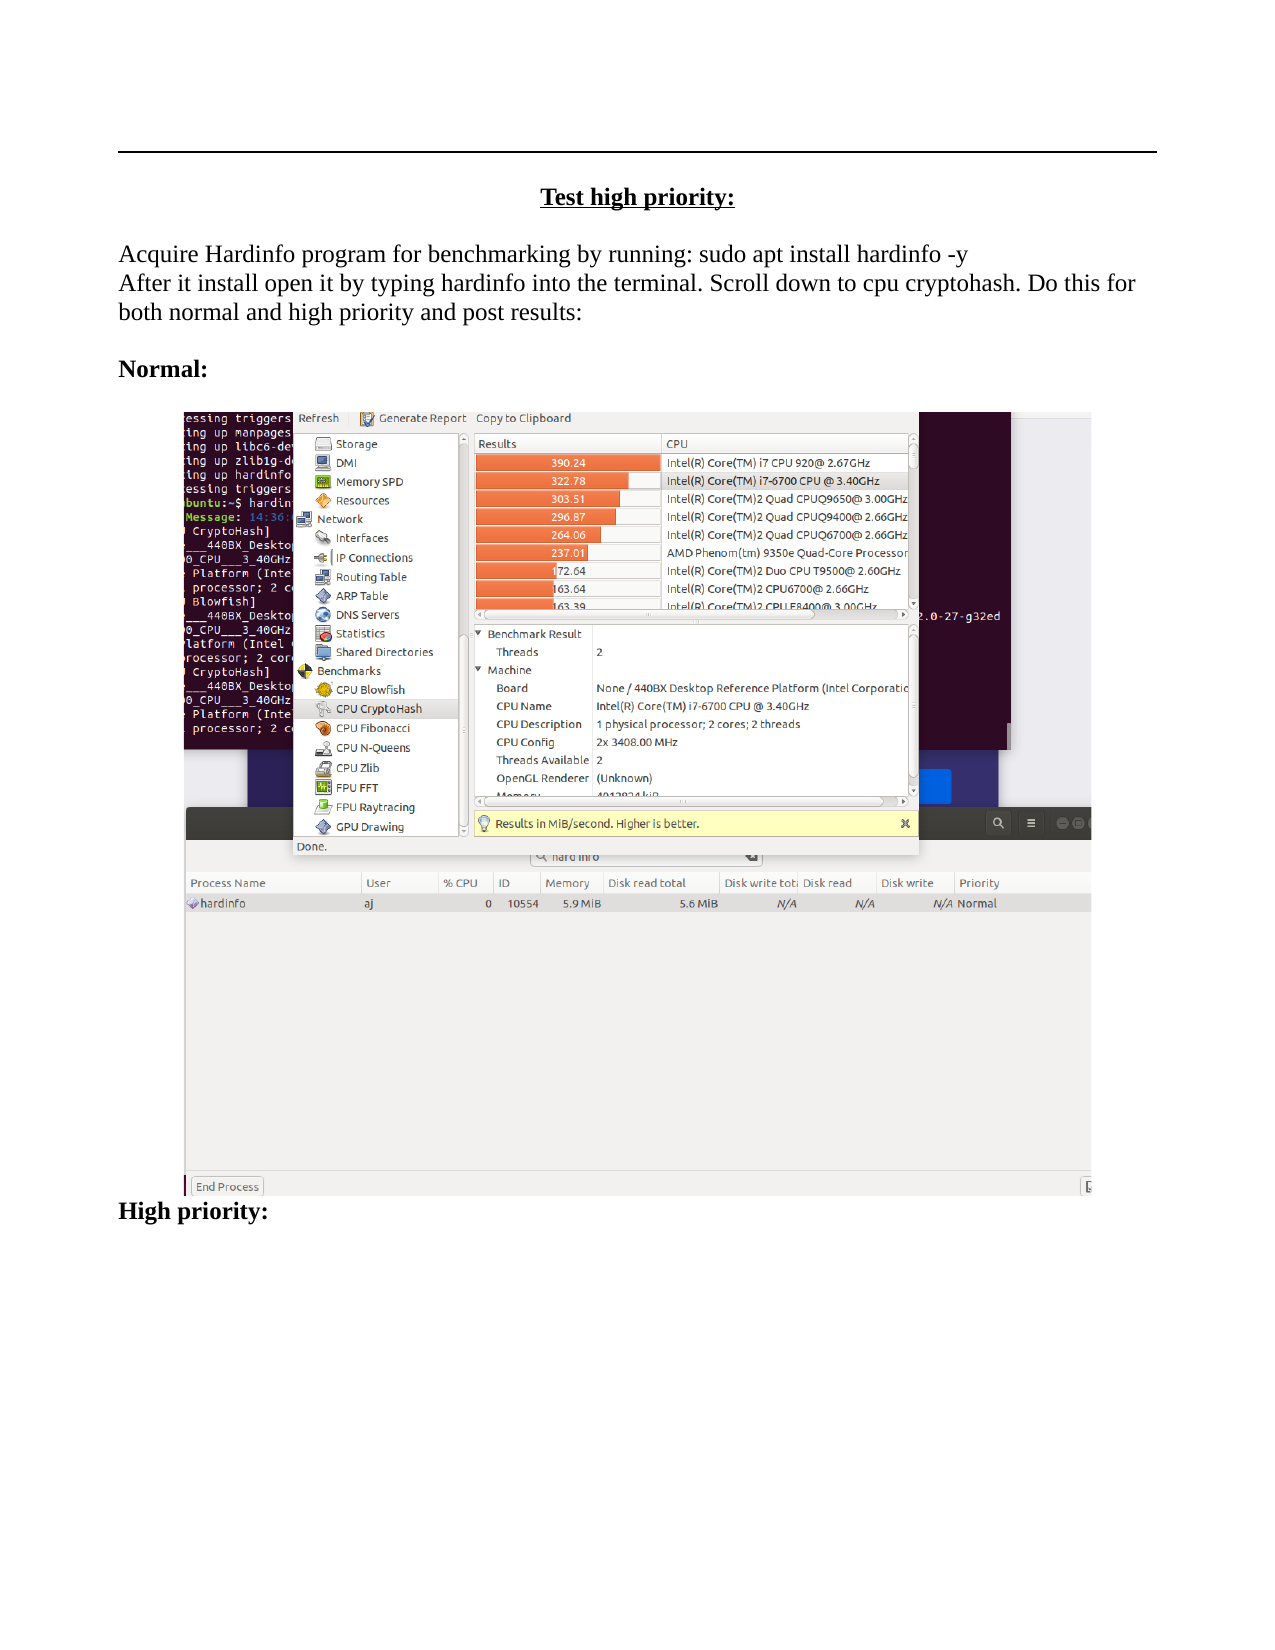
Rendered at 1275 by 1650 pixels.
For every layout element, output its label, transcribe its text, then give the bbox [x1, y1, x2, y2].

text High priority: [118, 412, 1157, 1224]
text Test high priority: [118, 182, 1157, 211]
picture [183, 412, 1092, 1196]
text After it install open it by typing hardinfo into the terminal. Scroll down to cpu cryptohash. Do this for both normal and high priority and post results: [118, 268, 1157, 326]
text Acquire Hardinfo program for benchmarking by running: sudo apt install hardinfo -y [118, 239, 1157, 268]
text Normal: [118, 354, 1157, 383]
